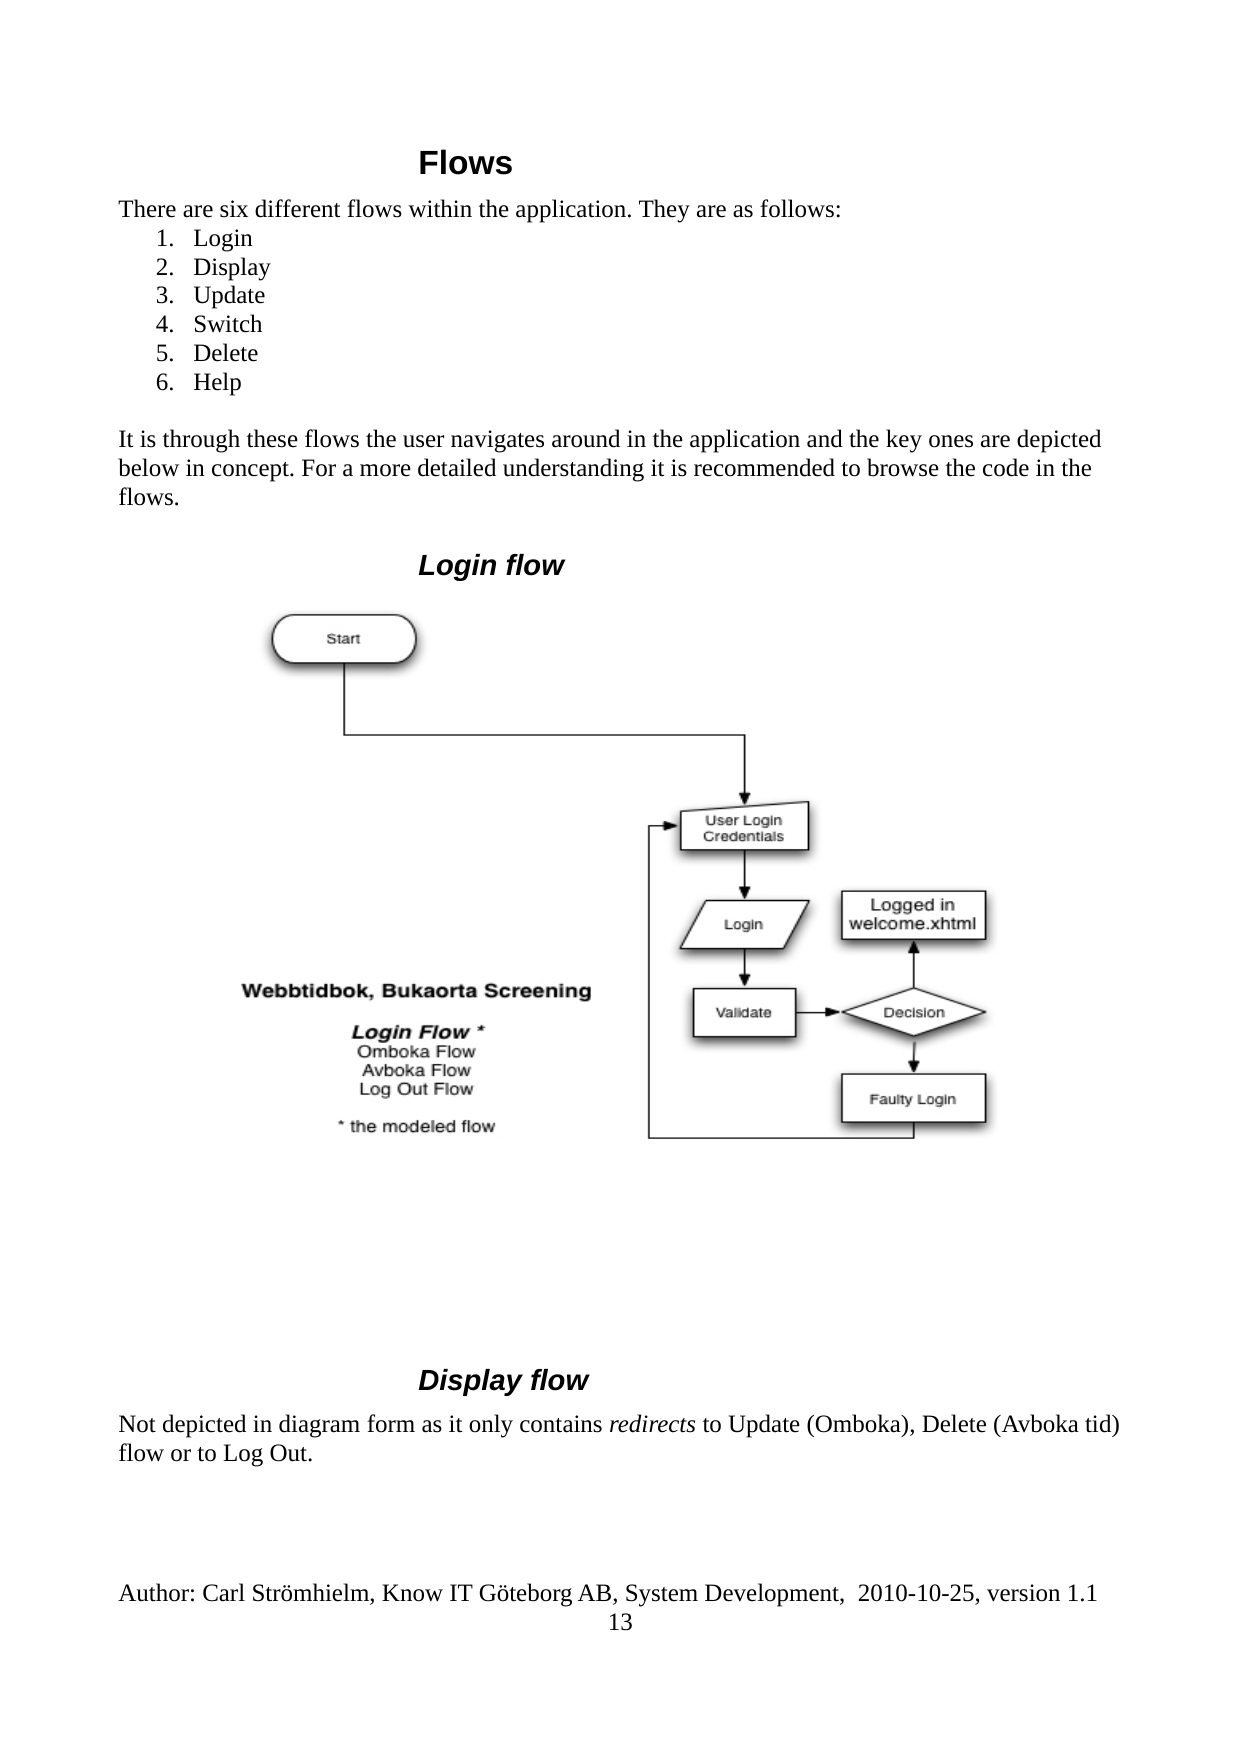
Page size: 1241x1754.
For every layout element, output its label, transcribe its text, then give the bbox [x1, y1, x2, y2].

text It is through these flows the user navigates around in the application and the key ones are depicted [118, 424, 1122, 453]
list Login [156, 223, 1122, 252]
list Switch [156, 309, 1122, 338]
list Display [156, 252, 1122, 281]
text Not depicted in diagram form as it only contains redirects to Update (Omboka), Delete (Avboka tid) flow or to Log Out. [118, 1409, 1122, 1467]
text There are six different flows within the application. They are as follows: [118, 194, 1122, 223]
subtitle Login flow [418, 548, 1122, 582]
picture [224, 594, 1017, 1155]
subtitle Flows [418, 143, 1122, 182]
text below in concept. For a more detailed understanding it is recommended to browse the code in the flows. [118, 453, 1122, 511]
subtitle Display flow [418, 1363, 1122, 1397]
list Update [156, 281, 1122, 309]
list Delete [156, 338, 1122, 367]
list Help [156, 367, 1122, 396]
